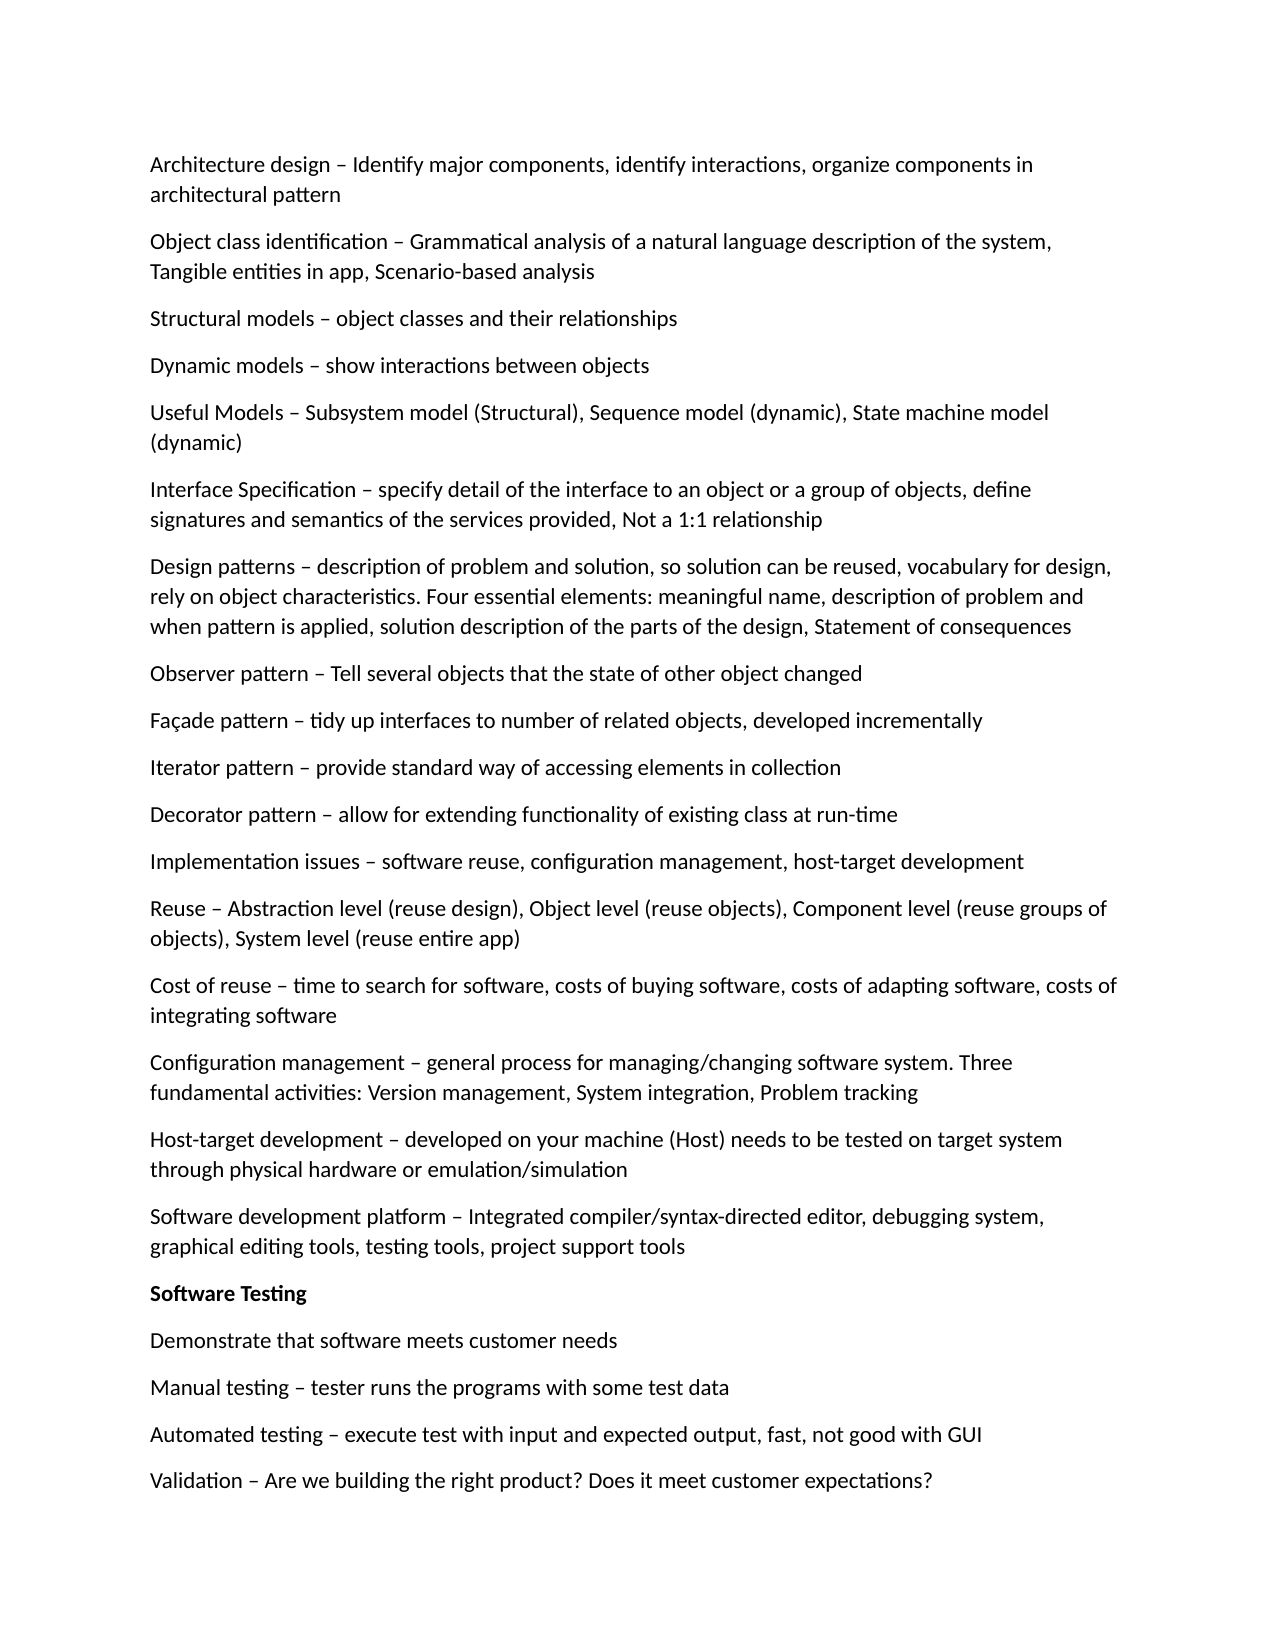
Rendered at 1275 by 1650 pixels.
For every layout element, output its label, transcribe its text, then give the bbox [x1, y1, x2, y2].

text Software Testing [150, 1279, 1125, 1307]
text Cost of reuse – time to search for software, costs of buying software, costs of adapting software, costs of integrating software [150, 971, 1125, 1029]
text Configuration management – general process for managing/changing software system. Three fundamental activities: Version management, System integration, Problem tracking [150, 1048, 1125, 1106]
text Validation – Are we building the right product? Does it meet customer expectations? [150, 1467, 1125, 1495]
text Dynamic models – show interactions between objects [150, 351, 1125, 379]
text Decorator pattern – allow for extending functionality of existing class at run-time [150, 800, 1125, 828]
text Implementation issues – software reuse, configuration management, host-target development [150, 847, 1125, 875]
text Design patterns – description of problem and solution, so solution can be reused, vocabulary for design, rely on object characteristics. Four essential elements: meaningful name, description of problem and when pattern is applied, solution description of the parts of the design, Statement of consequences [150, 552, 1125, 641]
text Useful Models – Subsystem model (Structural), Sequence model (dynamic), State machine model (dynamic) [150, 398, 1125, 456]
text Iterator pattern – provide standard way of accessing elements in collection [150, 753, 1125, 781]
text Automated testing – execute test with input and expected output, fast, not good with GUI [150, 1420, 1125, 1448]
text Software development platform – Integrated compiler/syntax-directed editor, debugging system, graphical editing tools, testing tools, project support tools [150, 1202, 1125, 1260]
text Reuse – Abstraction level (reuse design), Object level (reuse objects), Component level (reuse groups of objects), System level (reuse entire app) [150, 894, 1125, 952]
text Object class identification – Grammatical analysis of a natural language description of the system, Tangible entities in app, Scenario-based analysis [150, 227, 1125, 285]
text Interface Specification – specify detail of the interface to an object or a group of objects, define signatures and semantics of the services provided, Not a 1:1 relationship [150, 475, 1125, 533]
text Façade pattern – tidy up interfaces to number of related objects, developed incrementally [150, 706, 1125, 734]
text Demonstrate that software meets customer needs [150, 1326, 1125, 1354]
text Manual testing – tester runs the programs with some test data [150, 1373, 1125, 1401]
text Architecture design – Identify major components, identify interactions, organize components in architectural pattern [150, 150, 1125, 208]
text Observer pattern – Tell several objects that the state of other object changed [150, 659, 1125, 687]
text Host-target development – developed on your machine (Host) needs to be tested on target system through physical hardware or emulation/simulation [150, 1125, 1125, 1183]
text Structural models – object classes and their relationships [150, 304, 1125, 332]
